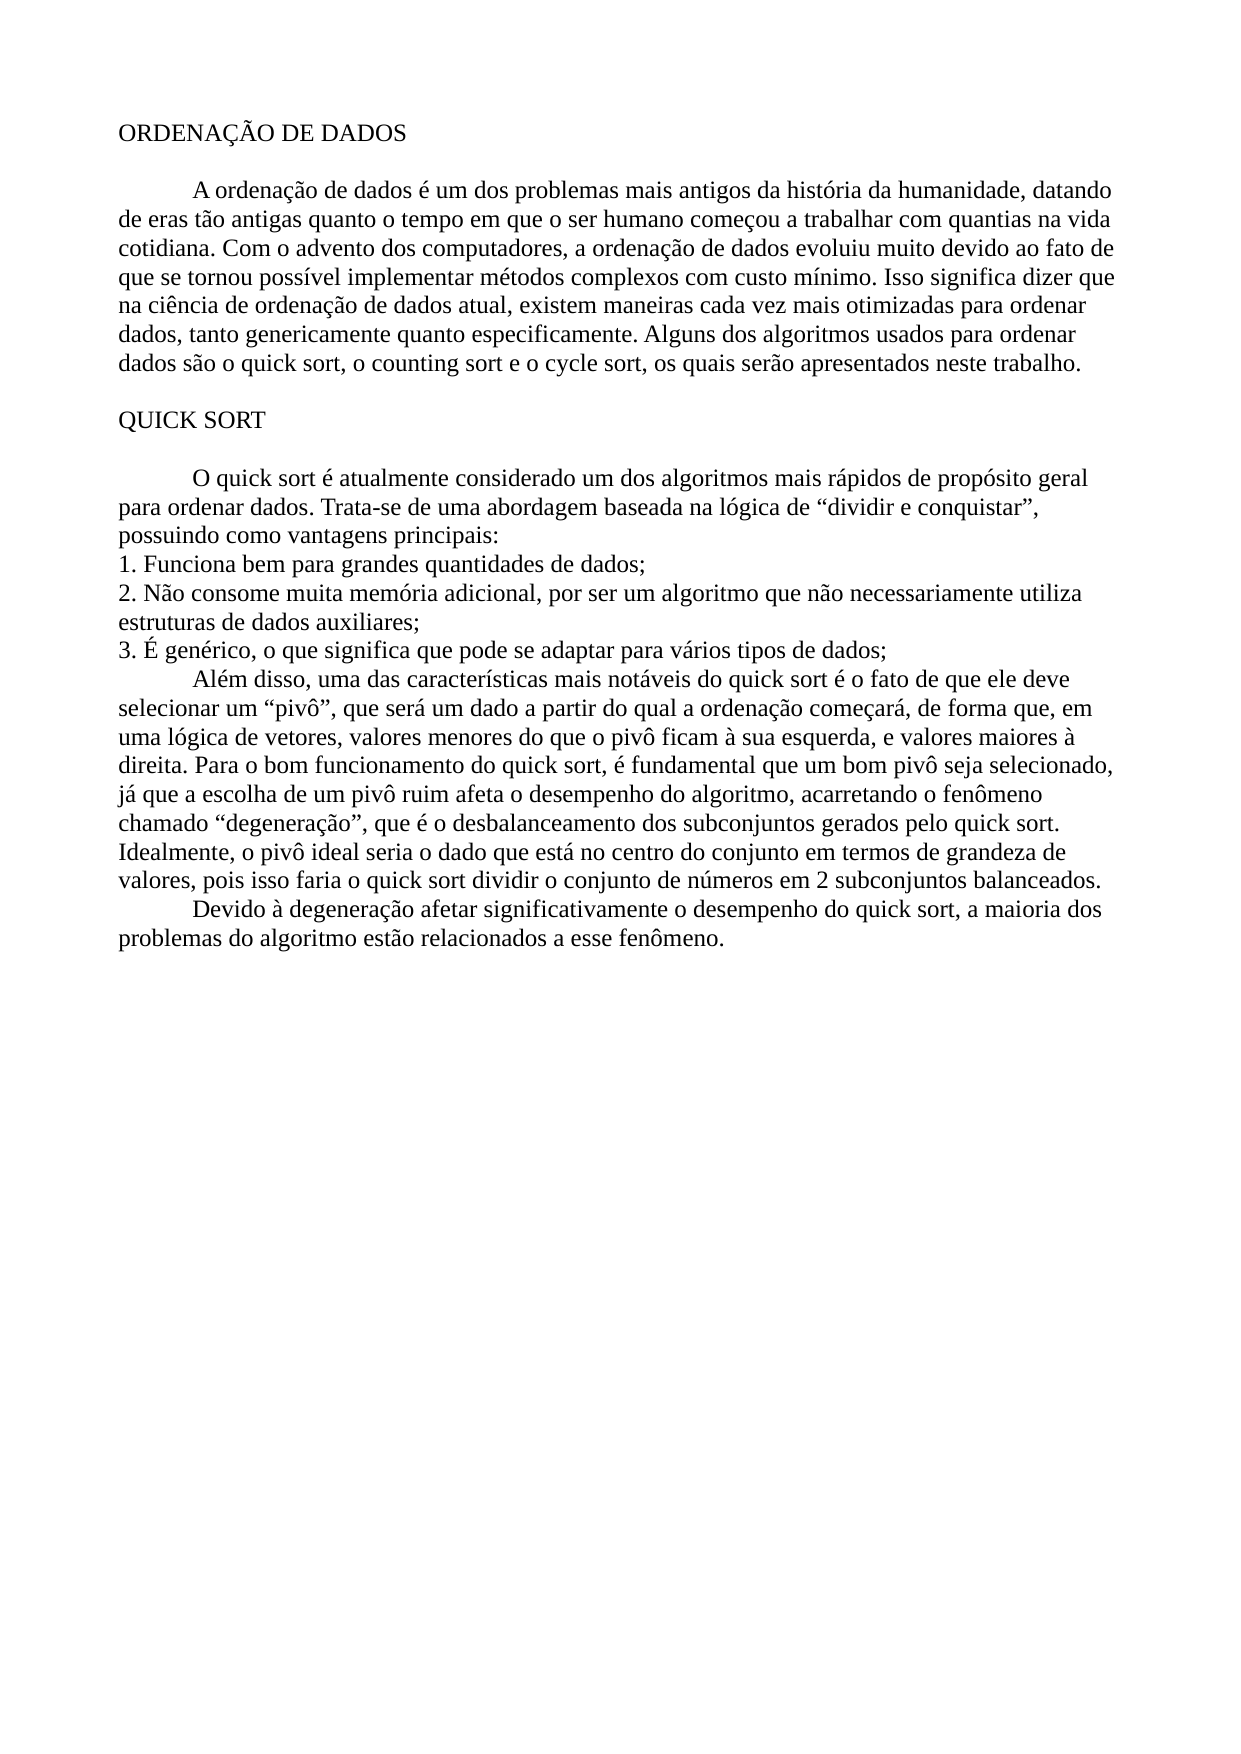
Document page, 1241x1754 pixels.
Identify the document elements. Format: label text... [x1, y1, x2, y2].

text Devido à degeneração afetar significativamente o desempenho do quick sort, a maioria dos problemas do algoritmo estão relacionados a esse fenômeno. [118, 894, 1122, 952]
text O quick sort é atualmente considerado um dos algoritmos mais rápidos de propósito geral para ordenar dados. Trata-se de uma abordagem baseada na lógica de “dividir e conquistar”, possuindo como vantagens principais: [118, 463, 1122, 549]
text A ordenação de dados é um dos problemas mais antigos da história da humanidade, datando de eras tão antigas quanto o tempo em que o ser humano começou a trabalhar com quantias na vida cotidiana. Com o advento dos computadores, a ordenação de dados evoluiu muito devido ao fato de que se tornou possível implementar métodos complexos com custo mínimo. Isso significa dizer que na ciência de ordenação de dados atual, existem maneiras cada vez mais otimizadas para ordenar dados, tanto genericamente quanto especificamente. Alguns dos algoritmos usados para ordenar dados são o quick sort, o counting sort e o cycle sort, os quais serão apresentados neste trabalho. [118, 176, 1122, 377]
text ORDENAÇÃO DE DADOS [118, 118, 1122, 147]
text 3. É genérico, o que significa que pode se adaptar para vários tipos de dados; [118, 636, 1122, 664]
text 1. Funciona bem para grandes quantidades de dados; [118, 549, 1122, 578]
text Além disso, uma das características mais notáveis do quick sort é o fato de que ele deve selecionar um “pivô”, que será um dado a partir do qual a ordenação começará, de forma que, em uma lógica de vetores, valores menores do que o pivô ficam à sua esquerda, e valores maiores à direita. Para o bom funcionamento do quick sort, é fundamental que um bom pivô seja selecionado, já que a escolha de um pivô ruim afeta o desempenho do algoritmo, acarretando o fenômeno chamado “degeneração”, que é o desbalanceamento dos subconjuntos gerados pelo quick sort. Idealmente, o pivô ideal seria o dado que está no centro do conjunto em termos de grandeza de valores, pois isso faria o quick sort dividir o conjunto de números em 2 subconjuntos balanceados. [118, 664, 1122, 894]
text QUICK SORT [118, 406, 1122, 434]
text 2. Não consome muita memória adicional, por ser um algoritmo que não necessariamente utiliza estruturas de dados auxiliares; [118, 578, 1122, 636]
